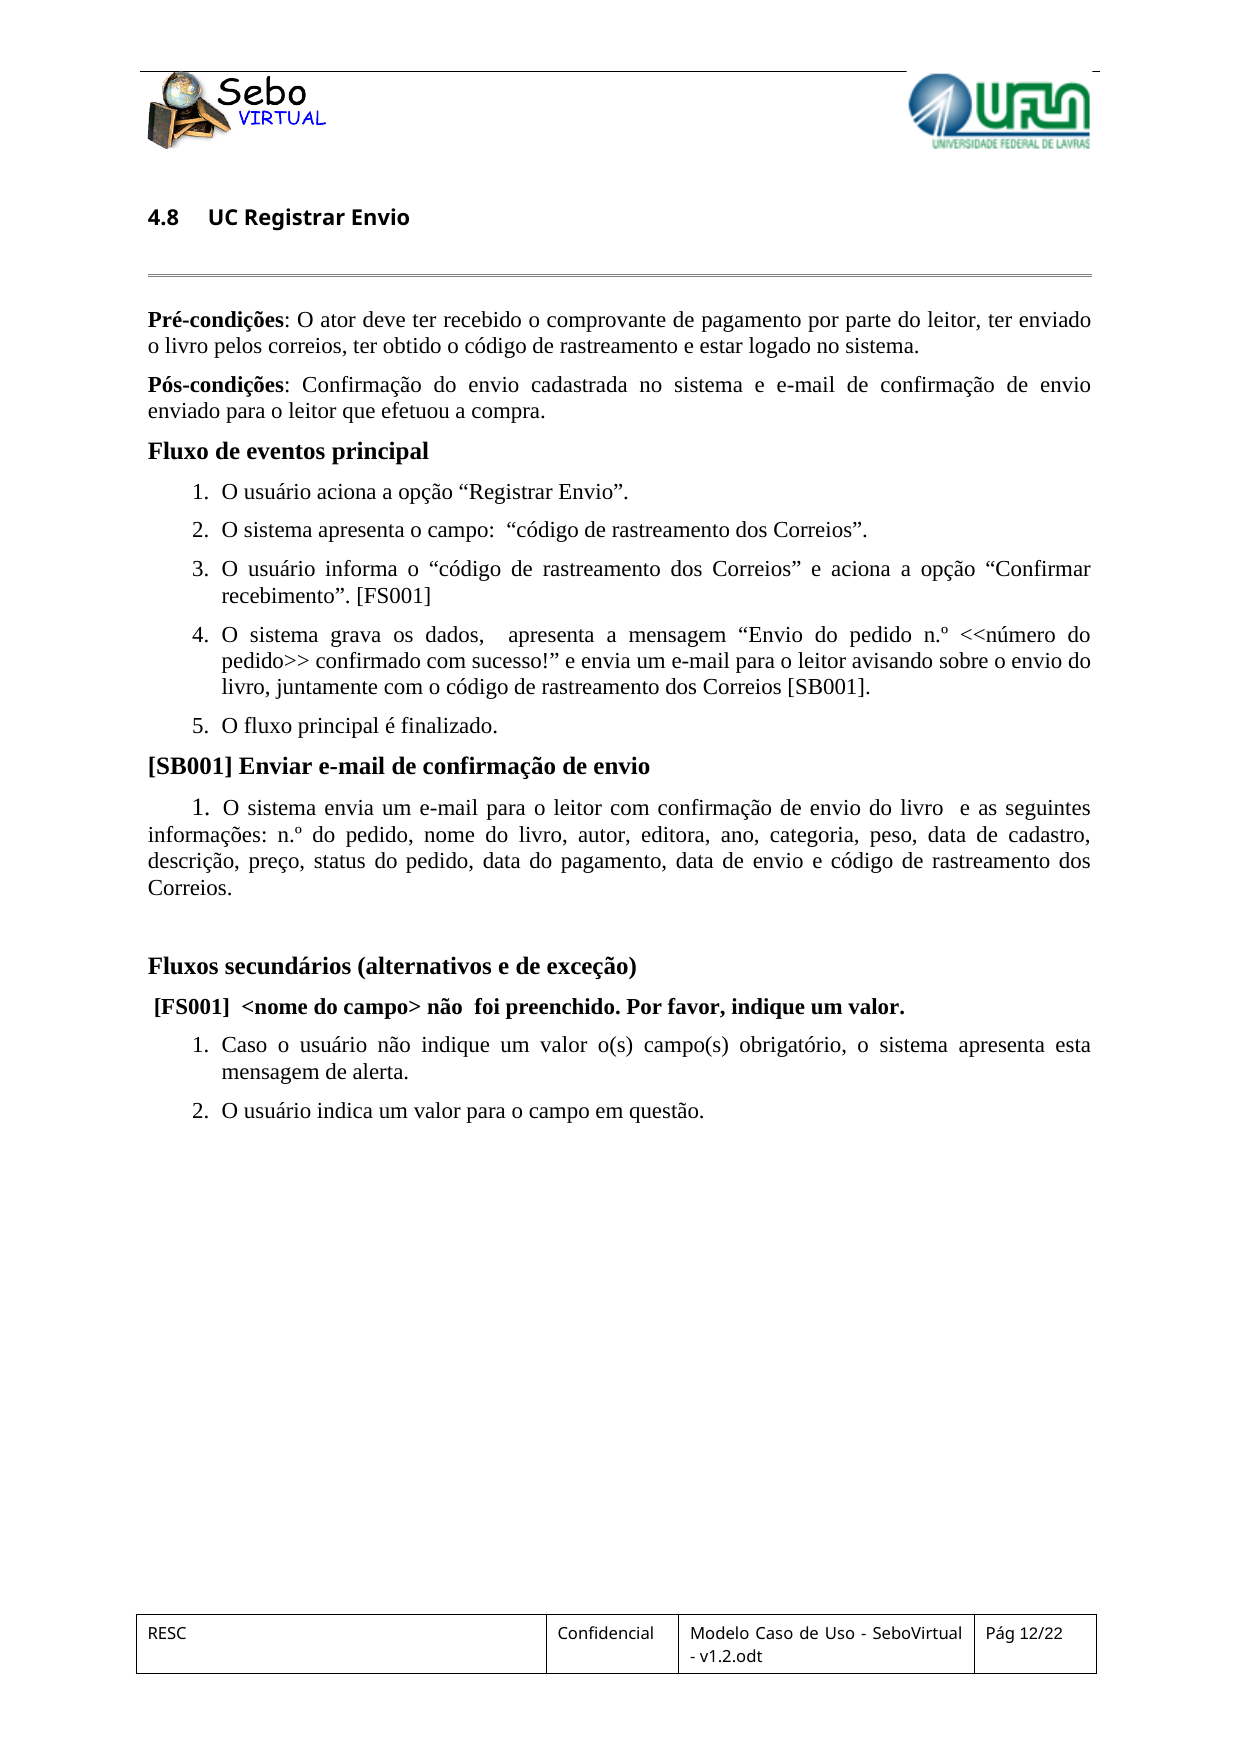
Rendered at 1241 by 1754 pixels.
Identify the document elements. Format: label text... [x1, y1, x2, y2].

picture [906, 71, 1093, 152]
text [SB001] Enviar e-mail de confirmação de envio [148, 751, 1092, 780]
list O sistema grava os dados, apresenta a mensagem “Envio do pedido n.º <<número do pedido>> confirmado com sucesso!” e envia um e-mail para o leitor avisando sobre o envio do livro, juntamente com o código de rastreamento dos Correios [SB001]. [192, 621, 1092, 700]
list O sistema apresenta o campo: “código de rastreamento dos Correios”. [192, 517, 1092, 543]
text 1. O sistema envia um e-mail para o leitor com confirmação de envio do livro e as seguintes informações: n.º do pedido, nome do livro, autor, editora, ano, categoria, peso, data de cadastro, descrição, preço, status do pedido, data do pagamento, data de envio e código de rastreamento dos Correios. [148, 792, 1092, 900]
list O fluxo principal é finalizado. [192, 712, 1092, 738]
text Fluxos secundários (alternativos e de exceção) [148, 951, 1092, 980]
list Caso o usuário não indique um valor o(s) campo(s) obrigatório, o sistema apresenta esta mensagem de alerta. [192, 1032, 1092, 1084]
list O usuário indica um valor para o campo em questão. [192, 1097, 1092, 1123]
text Pós-condições: Confirmação do envio cadastrada no sistema e e-mail de confirmação de envio enviado para o leitor que efetuou a compra. [148, 371, 1092, 424]
subtitle UC Registrar Envio [148, 202, 1092, 232]
text Pré-condições: O ator deve ter recebido o comprovante de pagamento por parte do leitor, ter enviado o livro pelos correios, ter obtido o código de rastreamento e estar logado no sistema. [148, 306, 1092, 359]
picture [147, 71, 343, 149]
text [FS001] <nome do campo> não foi preenchido. Por favor, indique um valor. [148, 993, 1092, 1019]
list O usuário aciona a opção “Registrar Envio”. [192, 478, 1092, 504]
text Fluxo de eventos principal [148, 436, 1092, 465]
list O usuário informa o “código de rastreamento dos Correios” e aciona a opção “Confirmar recebimento”. [FS001] [192, 555, 1092, 608]
